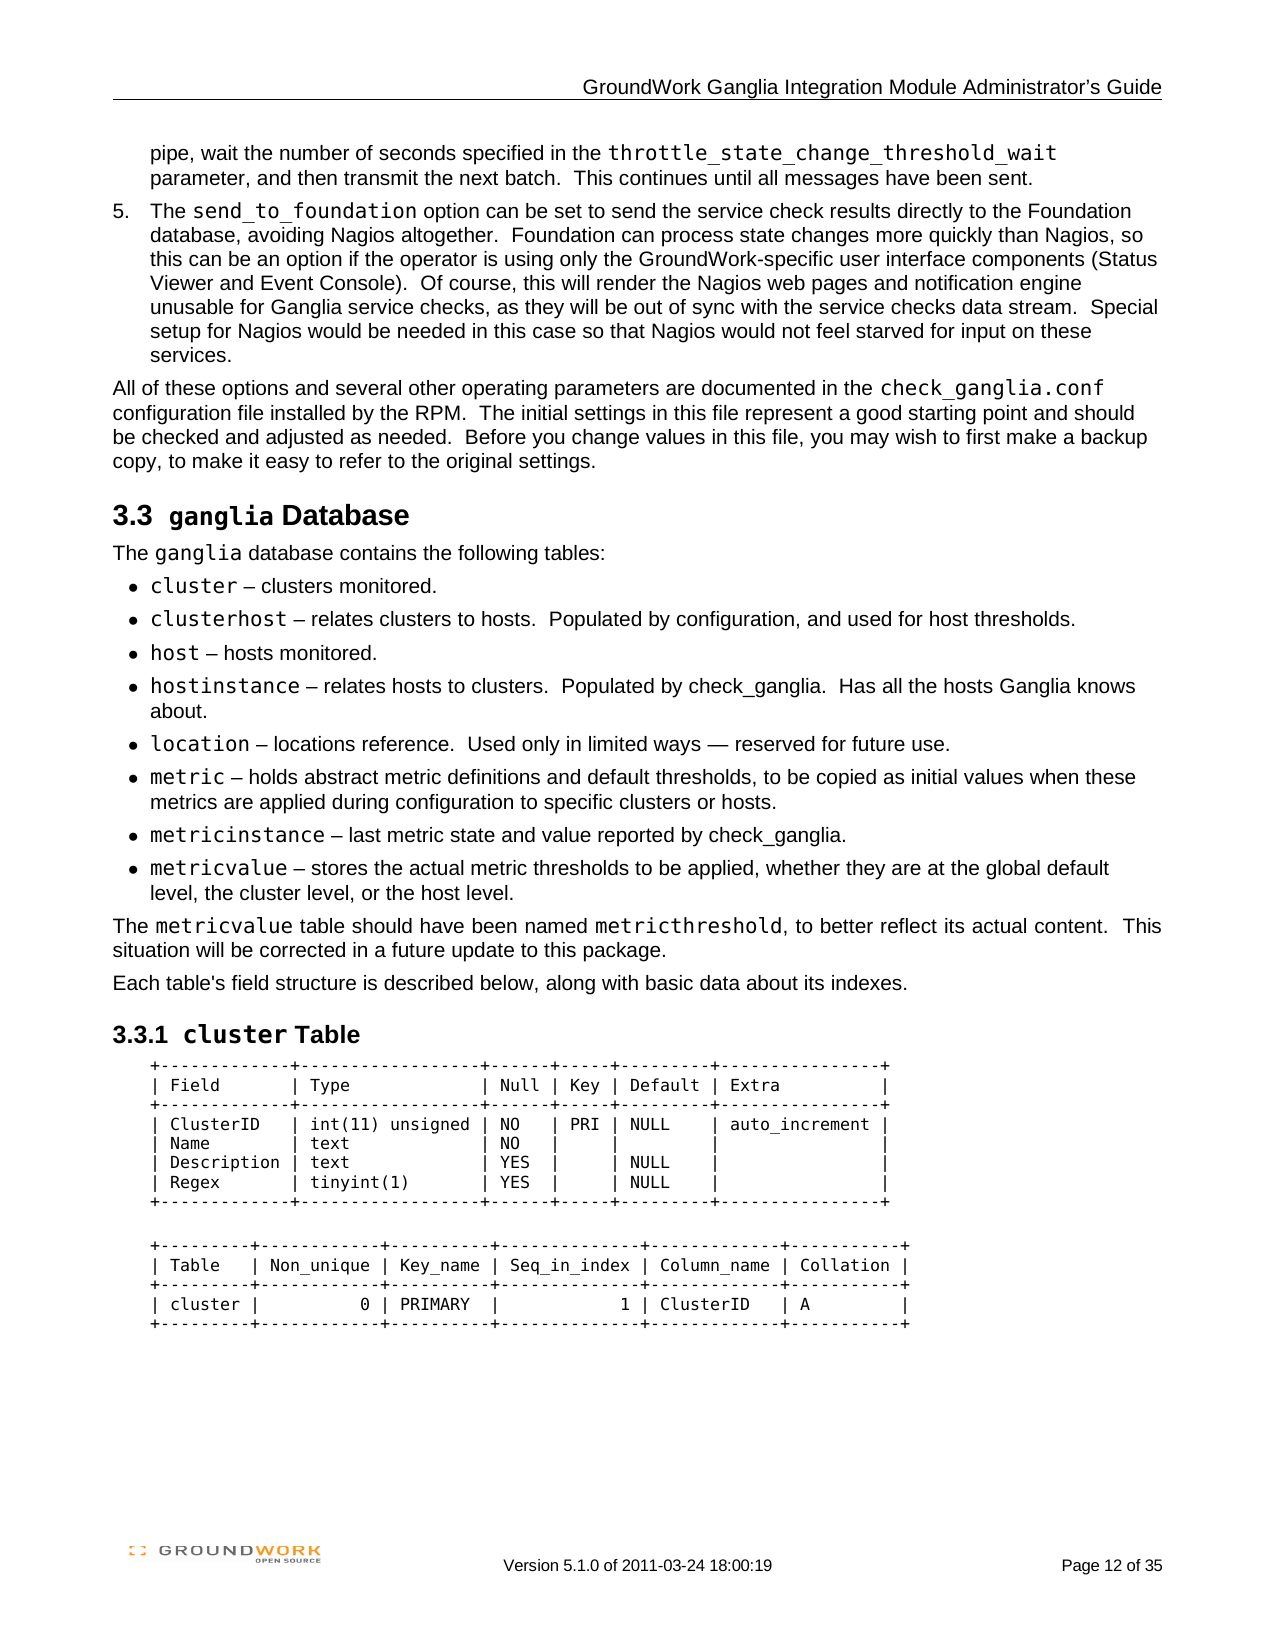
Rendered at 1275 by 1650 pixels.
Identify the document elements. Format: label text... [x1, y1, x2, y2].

text | Name | text | NO | | | | [150, 1134, 1162, 1153]
text | cluster | 0 | PRIMARY | 1 | ClusterID | A | [150, 1295, 1162, 1314]
text The metricvalue table should have been named metricthreshold, to better reflect its actual content. This situation will be corrected in a future update to this package. [112, 914, 1162, 962]
text | Table | Non_unique | Key_name | Seq_in_index | Column_name | Collation | [150, 1256, 1162, 1275]
text +---------+------------+----------+--------------+-------------+-----------+ [150, 1275, 1162, 1295]
text | Field | Type | Null | Key | Default | Extra | [150, 1075, 1162, 1095]
list pipe, wait the number of seconds specified in the throttle_state_change_threshold_wait parameter, and then transmit the next batch. This continues until all messages have been sent. [112, 141, 1162, 189]
list The send_to_foundation option can be set to send the service check results directly to the Foundation database, avoiding Nagios altogether. Foundation can process state changes more quickly than Nagios, so this can be an option if the operator is using only the GroundWork-specific user interface components (Status Viewer and Event Console). Of course, this will render the Nagios web pages and notification engine unusable for Ganglia service checks, as they will be out of sync with the service checks data stream. Special setup for Nagios would be needed in this case so that Nagios would not feel starved for input on these services. [112, 198, 1162, 367]
text Each table's field structure is described below, along with basic data about its indexes. [112, 971, 1162, 995]
subtitle cluster Table [112, 1020, 1162, 1050]
text All of these options and several other operating parameters are documented in the check_ganglia.conf configuration file installed by the RPM. The initial settings in this file represent a good starting point and should be checked and adjusted as needed. Before you change values in this file, you may wish to first make a backup copy, to make it easy to refer to the original settings. [112, 376, 1162, 473]
subtitle ganglia Database [112, 498, 1162, 532]
text | Regex | tinyint(1) | YES | | NULL | | [150, 1173, 1162, 1192]
text | Description | text | YES | | NULL | | [150, 1153, 1162, 1173]
list cluster – clusters monitored. [127, 574, 1162, 598]
text The ganglia database contains the following tables: [112, 541, 1162, 565]
list metric – holds abstract metric definitions and default thresholds, to be copied as initial values when these metrics are applied during configuration to specific clusters or hosts. [127, 765, 1162, 814]
text +-------------+------------------+------+-----+---------+----------------+ [150, 1192, 1162, 1212]
text | ClusterID | int(11) unsigned | NO | PRI | NULL | auto_increment | [150, 1114, 1162, 1134]
text +-------------+------------------+------+-----+---------+----------------+ [150, 1056, 1162, 1075]
list clusterhost – relates clusters to hosts. Populated by configuration, and used for host thresholds. [127, 607, 1162, 632]
list host – hosts monitored. [127, 641, 1162, 665]
list hostinstance – relates hosts to clusters. Populated by check_ganglia. Has all the hosts Ganglia knows about. [127, 674, 1162, 723]
text +---------+------------+----------+--------------+-------------+-----------+ [150, 1236, 1162, 1256]
list metricvalue – stores the actual metric thresholds to be applied, whether they are at the global default level, the cluster level, or the host level. [127, 856, 1162, 905]
text +-------------+------------------+------+-----+---------+----------------+ [150, 1095, 1162, 1114]
picture [129, 1546, 321, 1563]
list location – locations reference. Used only in limited ways — reserved for future use. [127, 732, 1162, 756]
list metricinstance – last metric state and value reported by check_ganglia. [127, 823, 1162, 847]
text +---------+------------+----------+--------------+-------------+-----------+ [150, 1314, 1162, 1334]
